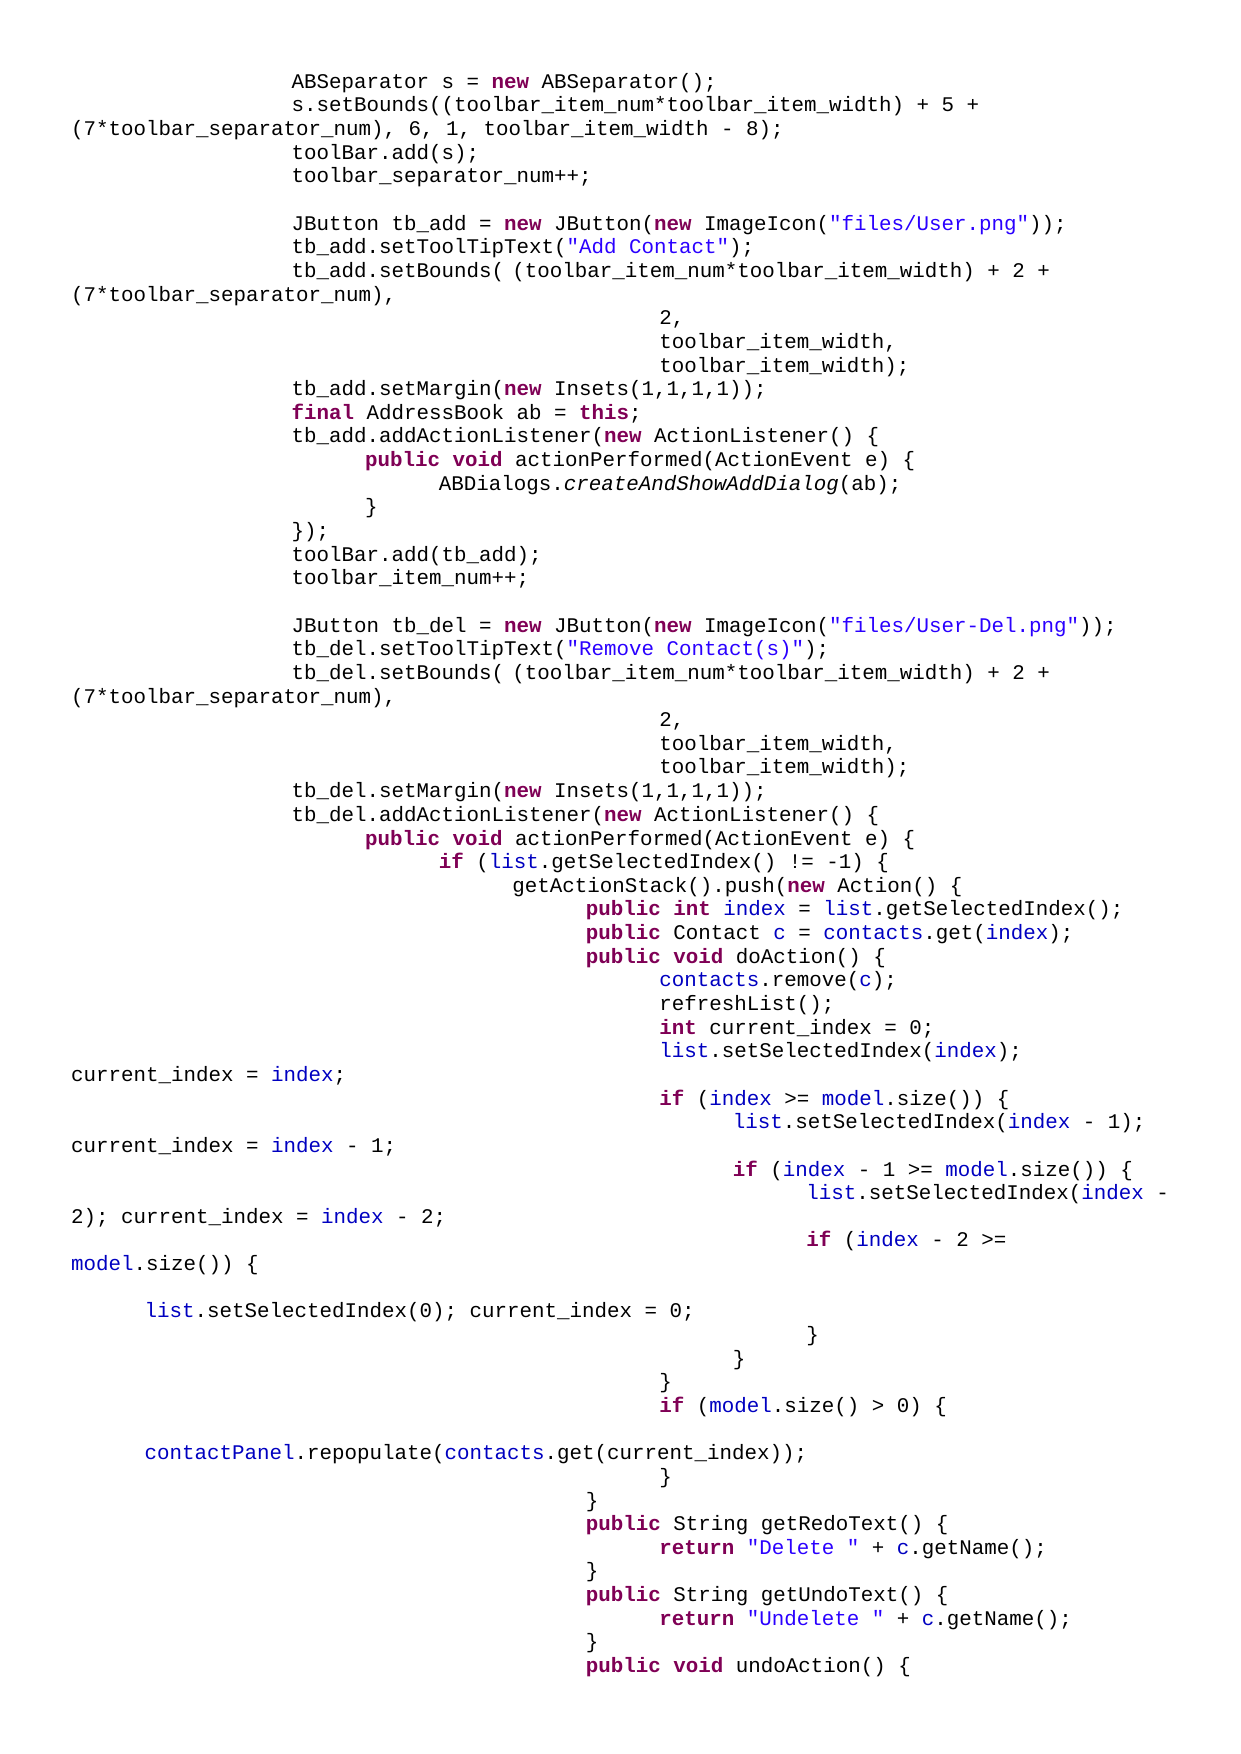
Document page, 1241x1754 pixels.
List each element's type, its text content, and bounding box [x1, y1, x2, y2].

text tb_add.addActionListener(new ActionListener() { [71, 426, 1169, 449]
text if (list.getSelectedIndex() != -1) { [71, 851, 1169, 875]
text final AddressBook ab = this; [71, 402, 1169, 426]
text return "Delete " + c.getName(); [71, 1537, 1169, 1561]
text return "Undelete " + c.getName(); [71, 1608, 1169, 1631]
text } [71, 496, 1169, 520]
text tb_add.setToolTipText("Add Contact"); [71, 236, 1169, 260]
text } [71, 1348, 1169, 1371]
text tb_del.addActionListener(new ActionListener() { [71, 804, 1169, 827]
text if (index >= model.size()) { [71, 1088, 1169, 1111]
text if (index - 1 >= model.size()) { [71, 1158, 1169, 1182]
text public int index = list.getSelectedIndex(); [71, 898, 1169, 922]
text public void actionPerformed(ActionEvent e) { [71, 449, 1169, 473]
text contactPanel.repopulate(contacts.get(current_index)); [71, 1419, 1169, 1466]
text tb_del.setToolTipText("Remove Contact(s)"); [71, 638, 1169, 662]
text ABSeparator s = new ABSeparator(); [71, 71, 1169, 94]
text public Contact c = contacts.get(index); [71, 922, 1169, 946]
text public void doAction() { [71, 946, 1169, 969]
text list.setSelectedIndex(index - 2); current_index = index - 2; [71, 1182, 1169, 1229]
text toolbar_item_num++; [71, 567, 1169, 591]
text public String getUndoText() { [71, 1584, 1169, 1608]
text if (model.size() > 0) { [71, 1395, 1169, 1419]
text } [71, 1489, 1169, 1513]
text toolbar_item_width, [71, 331, 1169, 354]
text } [71, 1371, 1169, 1395]
text int current_index = 0; [71, 1017, 1169, 1040]
text tb_add.setMargin(new Insets(1,1,1,1)); [71, 378, 1169, 402]
text toolbar_item_width); [71, 757, 1169, 780]
text ABDialogs.createAndShowAddDialog(ab); [71, 473, 1169, 496]
text JButton tb_del = new JButton(new ImageIcon("files/User-Del.png")); [71, 615, 1169, 638]
text } [71, 1631, 1169, 1655]
text public void actionPerformed(ActionEvent e) { [71, 827, 1169, 851]
text } [71, 1324, 1169, 1348]
text }); [71, 520, 1169, 544]
text 2, [71, 709, 1169, 733]
text public void undoAction() { [71, 1655, 1169, 1679]
text toolbar_item_width); [71, 354, 1169, 378]
text toolbar_separator_num++; [71, 165, 1169, 189]
text toolBar.add(tb_add); [71, 544, 1169, 567]
text refreshList(); [71, 993, 1169, 1017]
text JButton tb_add = new JButton(new ImageIcon("files/User.png")); [71, 213, 1169, 236]
text tb_add.setBounds( (toolbar_item_num*toolbar_item_width) + 2 + (7*toolbar_separator_num), [71, 260, 1169, 307]
text public String getRedoText() { [71, 1513, 1169, 1537]
text 2, [71, 307, 1169, 331]
text if (index - 2 >= model.size()) { [71, 1229, 1169, 1277]
text list.setSelectedIndex(index); current_index = index; [71, 1040, 1169, 1088]
text tb_del.setBounds( (toolbar_item_num*toolbar_item_width) + 2 + (7*toolbar_separator_num), [71, 662, 1169, 709]
text contacts.remove(c); [71, 969, 1169, 993]
text list.setSelectedIndex(0); current_index = 0; [71, 1277, 1169, 1324]
text toolBar.add(s); [71, 142, 1169, 165]
text s.setBounds((toolbar_item_num*toolbar_item_width) + 5 + (7*toolbar_separator_num), 6, 1, toolbar_item_width - 8); [71, 94, 1169, 142]
text tb_del.setMargin(new Insets(1,1,1,1)); [71, 780, 1169, 804]
text list.setSelectedIndex(index - 1); current_index = index - 1; [71, 1111, 1169, 1158]
text } [71, 1561, 1169, 1584]
text toolbar_item_width, [71, 733, 1169, 757]
text } [71, 1466, 1169, 1489]
text getActionStack().push(new Action() { [71, 875, 1169, 898]
